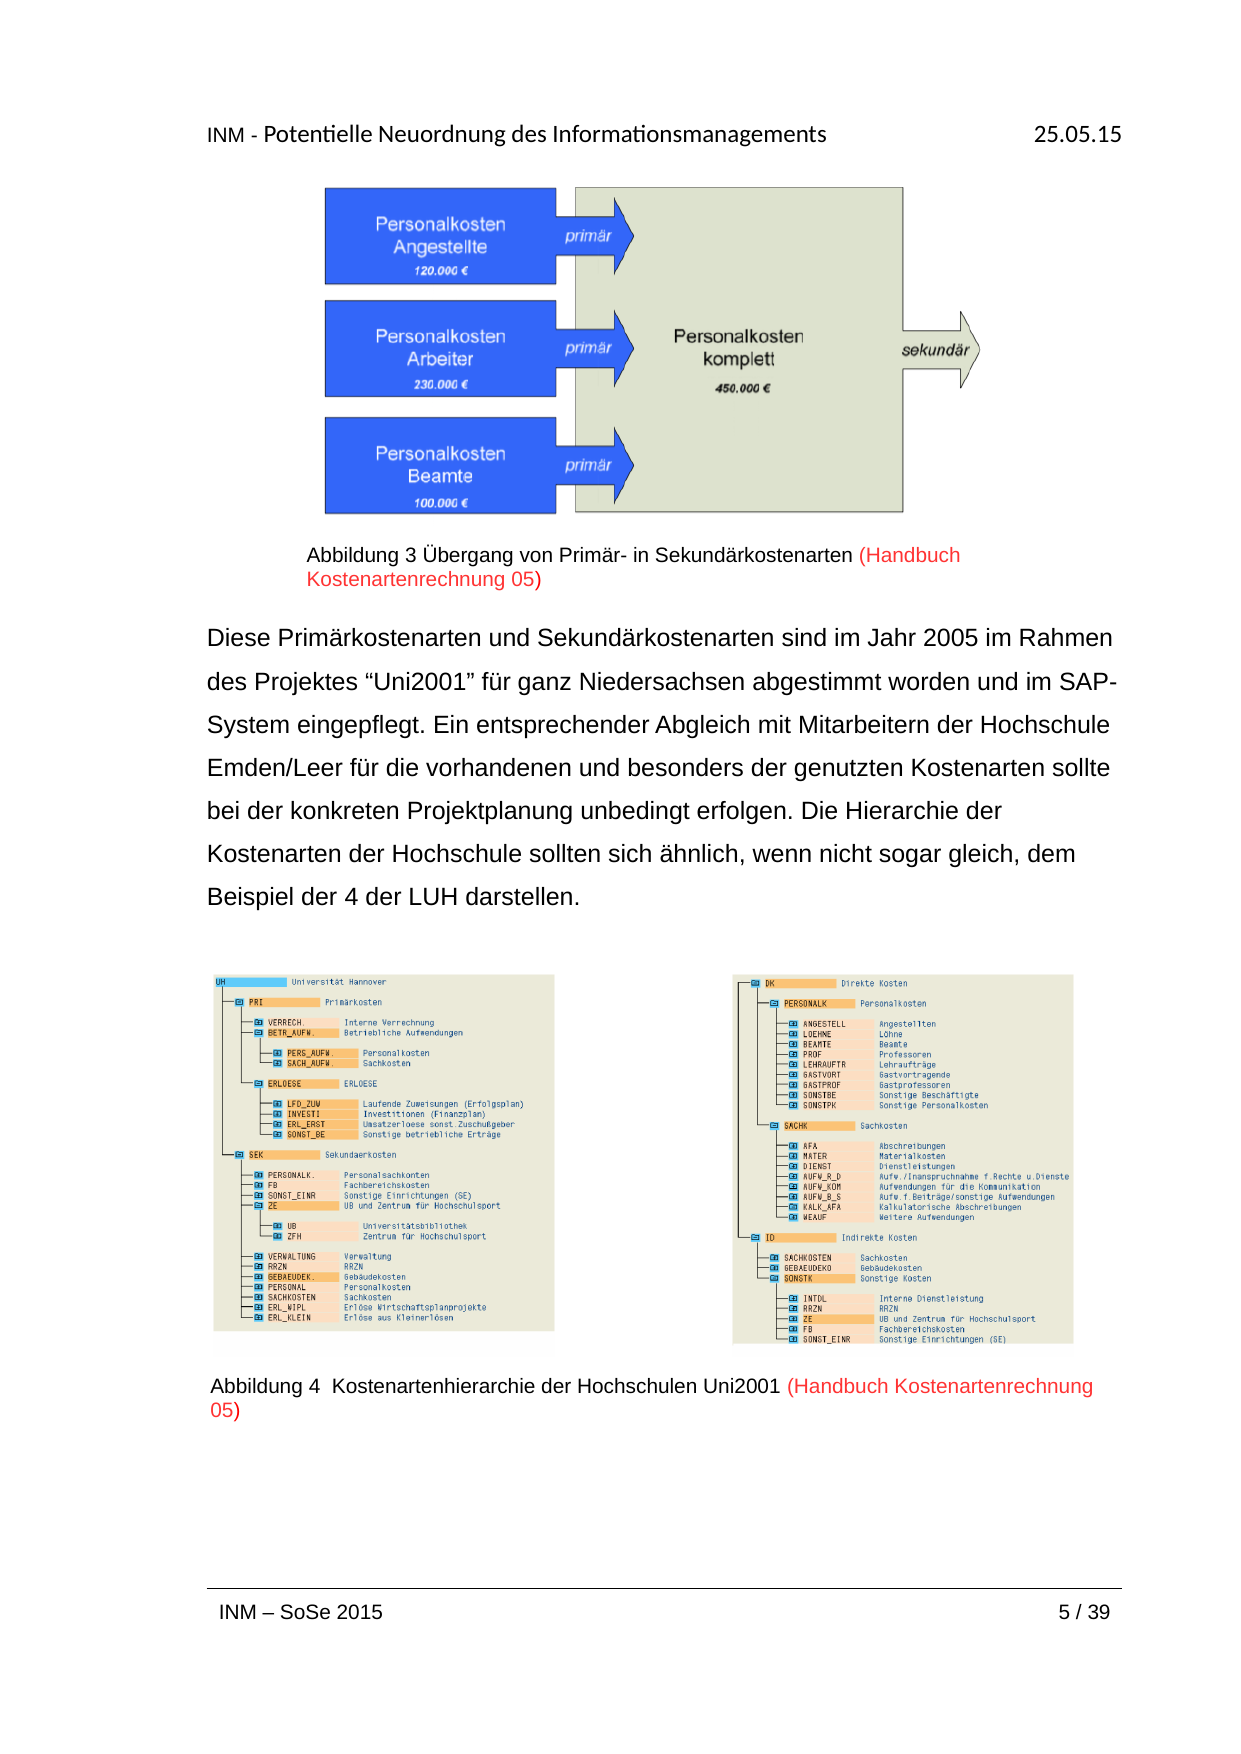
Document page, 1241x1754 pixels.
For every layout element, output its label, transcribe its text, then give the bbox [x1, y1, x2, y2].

text [210, 955, 1119, 960]
text Abbildung 4 Kostenartenhierarchie der Hochschulen Uni2001 (Handbuch Kostenartenrechnung 05) [210, 1357, 1119, 1422]
picture [319, 178, 1009, 526]
picture [210, 960, 1119, 1357]
text Abbildung 3 Übergang von Primär- in Sekundärkostenarten (Handbuch Kostenartenrechnung 05) [306, 191, 1022, 591]
text Diese Primärkostenarten und Sekundärkostenarten sind im Jahr 2005 im Rahmen des Projektes “Uni2001” für ganz Niedersachsen abgestimmt worden und im SAP-System eingepflegt. Ein entsprechender Abgleich mit Mitarbeitern der Hochschule Emden/Leer für die vorhandenen und besonders der genutzten Kostenarten sollte bei der konkreten Projektplanung unbedingt erfolgen. Die Hierarchie der Kostenarten der Hochschule sollten sich ähnlich, wenn nicht sogar gleich, dem Beispiel der Abbildung 4 der LUH darstellen. [207, 623, 1122, 911]
